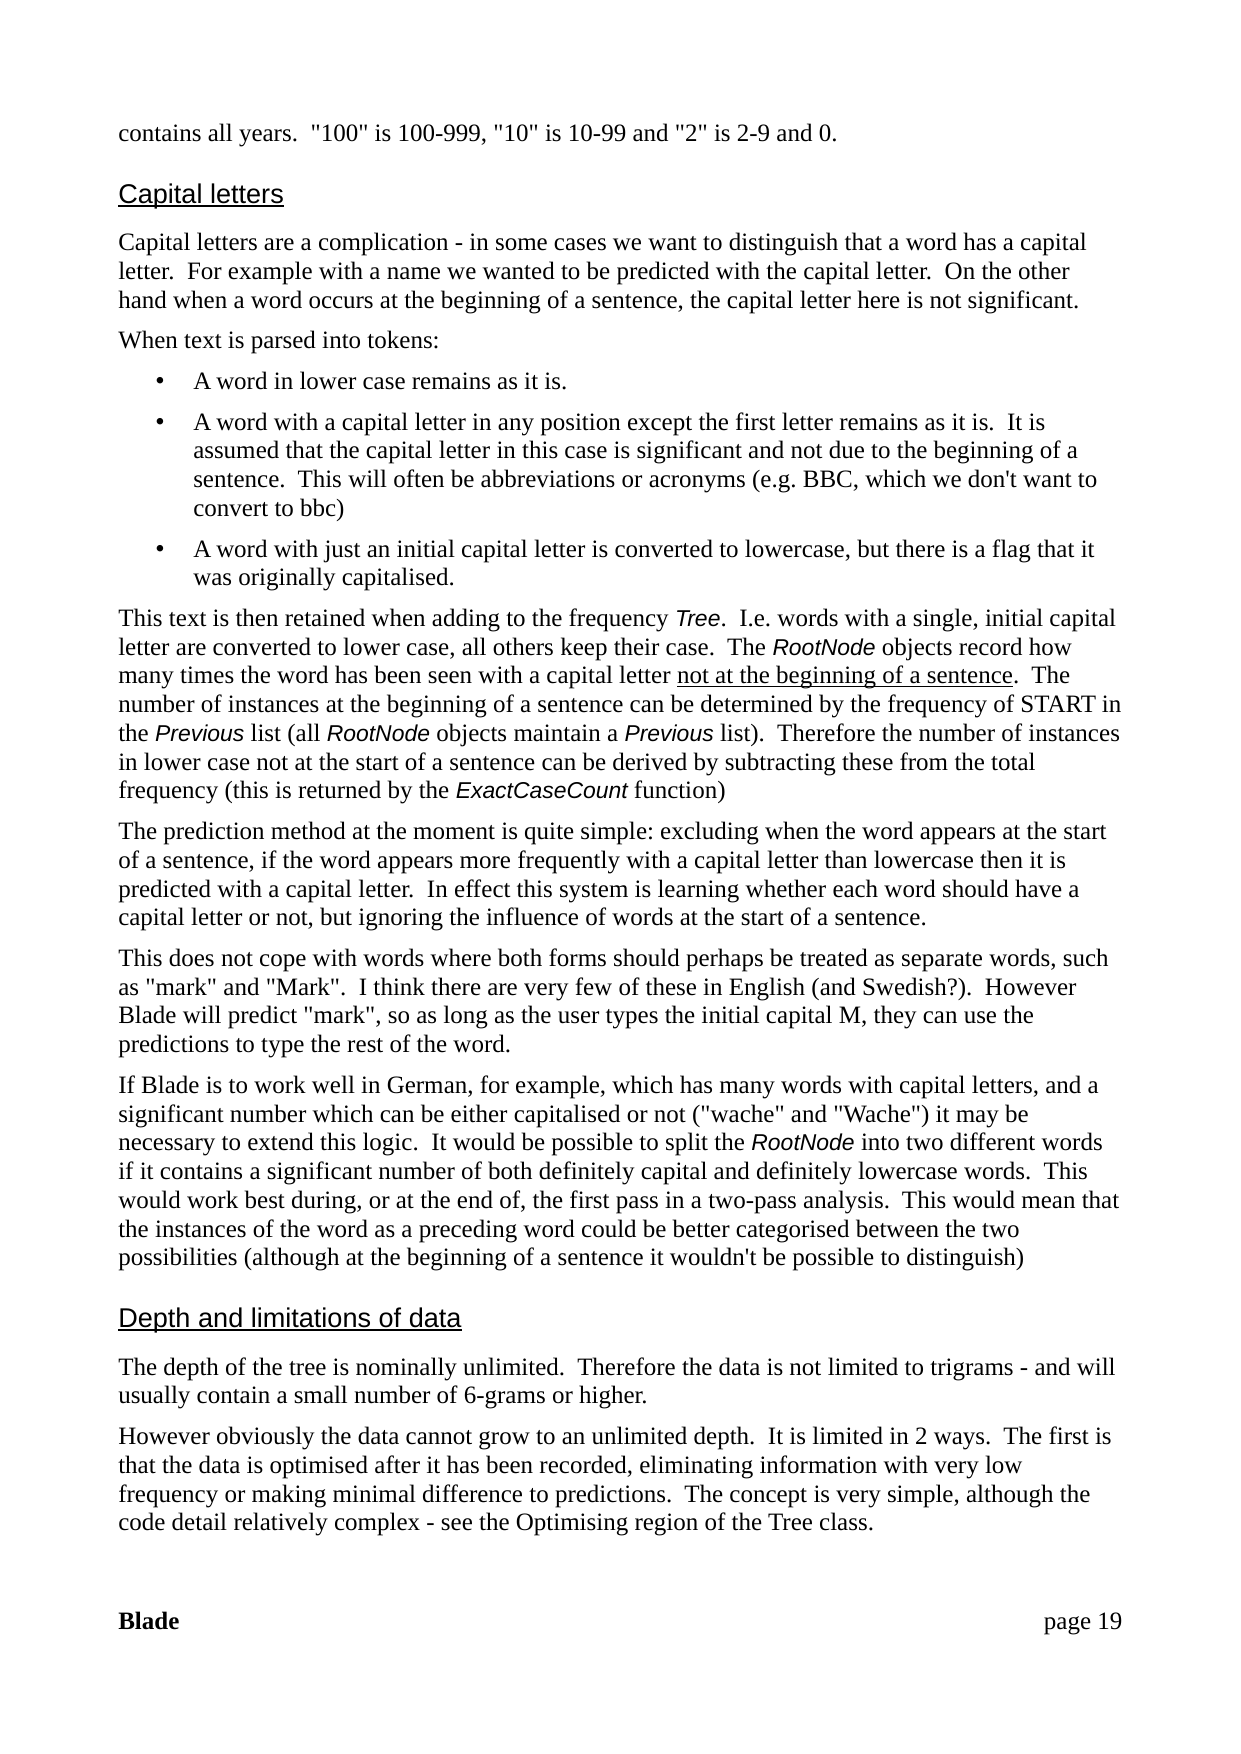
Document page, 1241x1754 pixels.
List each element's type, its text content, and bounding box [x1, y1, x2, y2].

text Capital letters are a complication - in some cases we want to distinguish that a word has a capital letter. For example with a name we wanted to be predicted with the capital letter. On the other hand when a word occurs at the beginning of a sentence, the capital letter here is not significant. [118, 227, 1122, 314]
list A word with just an initial capital letter is converted to lowercase, but there is a flag that it was originally capitalised. [156, 534, 1122, 591]
text This text is then retained when adding to the frequency Tree. I.e. words with a single, initial capital letter are converted to lower case, all others keep their case. The RootNode objects record how many times the word has been seen with a capital letter not at the beginning of a sentence. The number of instances at the beginning of a sentence can be determined by the frequency of START in the Previous list (all RootNode objects maintain a Previous list). Therefore the number of instances in lower case not at the start of a sentence can be derived by subtracting these from the total frequency (this is returned by the ExactCaseCount function) [118, 603, 1122, 804]
text This does not cope with words where both forms should perhaps be treated as separate words, such as "mark" and "Mark". I think there are very few of these in English (and Swedish?). However Blade will predict "mark", so as long as the user types the initial capital M, they can use the predictions to type the rest of the word. [118, 943, 1122, 1058]
text When text is parsed into tokens: [118, 326, 1122, 354]
list A word in lower case remains as it is. [156, 366, 1122, 395]
text However obviously the data cannot grow to an unlimited depth. It is limited in 2 ways. The first is that the data is optimised after it has been recorded, eliminating information with very low frequency or making minimal difference to predictions. The concept is very simple, although the code detail relatively complex - see the Optimising region of the Tree class. [118, 1421, 1122, 1536]
text The depth of the tree is nominally unlimited. Therefore the data is not limited to trigrams - and will usually contain a small number of 6-grams or higher. [118, 1352, 1122, 1409]
subtitle Depth and limitations of data [118, 1302, 1122, 1333]
text If Blade is to work well in German, for example, which has many words with capital letters, and a significant number which can be either capitalised or not ("wache" and "Wache") it may be necessary to extend this logic. It would be possible to split the RootNode into two different words if it contains a significant number of both definitely capital and definitely lowercase words. This would work best during, or at the end of, the first pass in a two-pass analysis. This would mean that the instances of the word as a preceding word could be better categorised between the two possibilities (although at the beginning of a sentence it wouldn't be possible to distinguish) [118, 1070, 1122, 1271]
text The prediction method at the moment is quite simple: excluding when the word appears at the start of a sentence, if the word appears more frequently with a capital letter than lowercase then it is predicted with a capital letter. In effect this system is learning whether each word should have a capital letter or not, but ignoring the influence of words at the start of a sentence. [118, 816, 1122, 931]
list A word with a capital letter in any position except the first letter remains as it is. It is assumed that the capital letter in this case is significant and not due to the beginning of a sentence. This will often be abbreviations or acronyms (e.g. BBC, which we don't want to convert to bbc) [156, 407, 1122, 522]
text contains all years. "100" is 100-999, "10" is 10-99 and "2" is 2-9 and 0. [118, 118, 1122, 147]
subtitle Capital letters [118, 178, 1122, 209]
